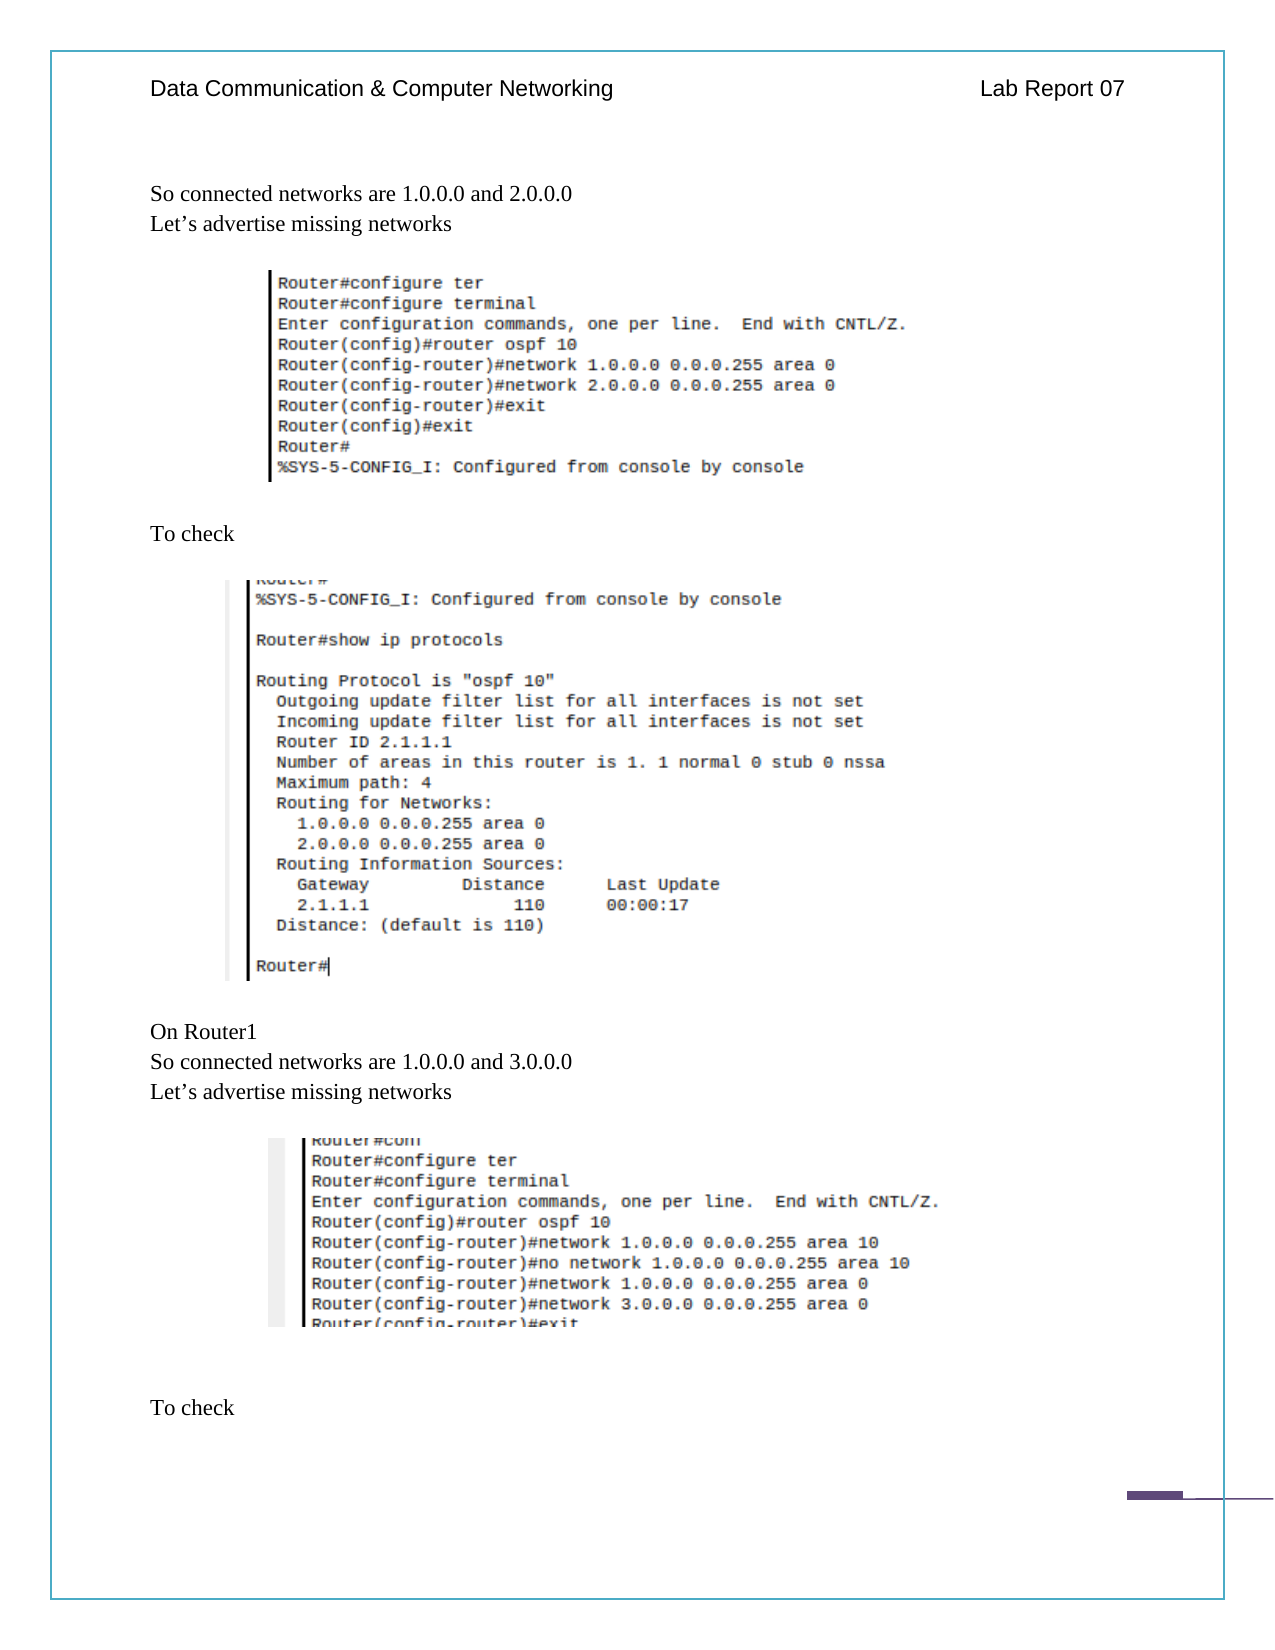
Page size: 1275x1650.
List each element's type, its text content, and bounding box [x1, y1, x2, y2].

text So connected networks are 1.0.0.0 and 3.0.0.0 [150, 1048, 1125, 1074]
picture [265, 270, 1011, 482]
text Let’s advertise missing networks [150, 210, 1125, 237]
text To check [150, 520, 1125, 546]
picture [225, 580, 1050, 981]
text So connected networks are 1.0.0.0 and 2.0.0.0 [150, 180, 1125, 207]
picture [268, 1138, 1008, 1327]
text To check [150, 1394, 1125, 1421]
text Let’s advertise missing networks [150, 1078, 1125, 1105]
text On Router1 [150, 1018, 1125, 1044]
